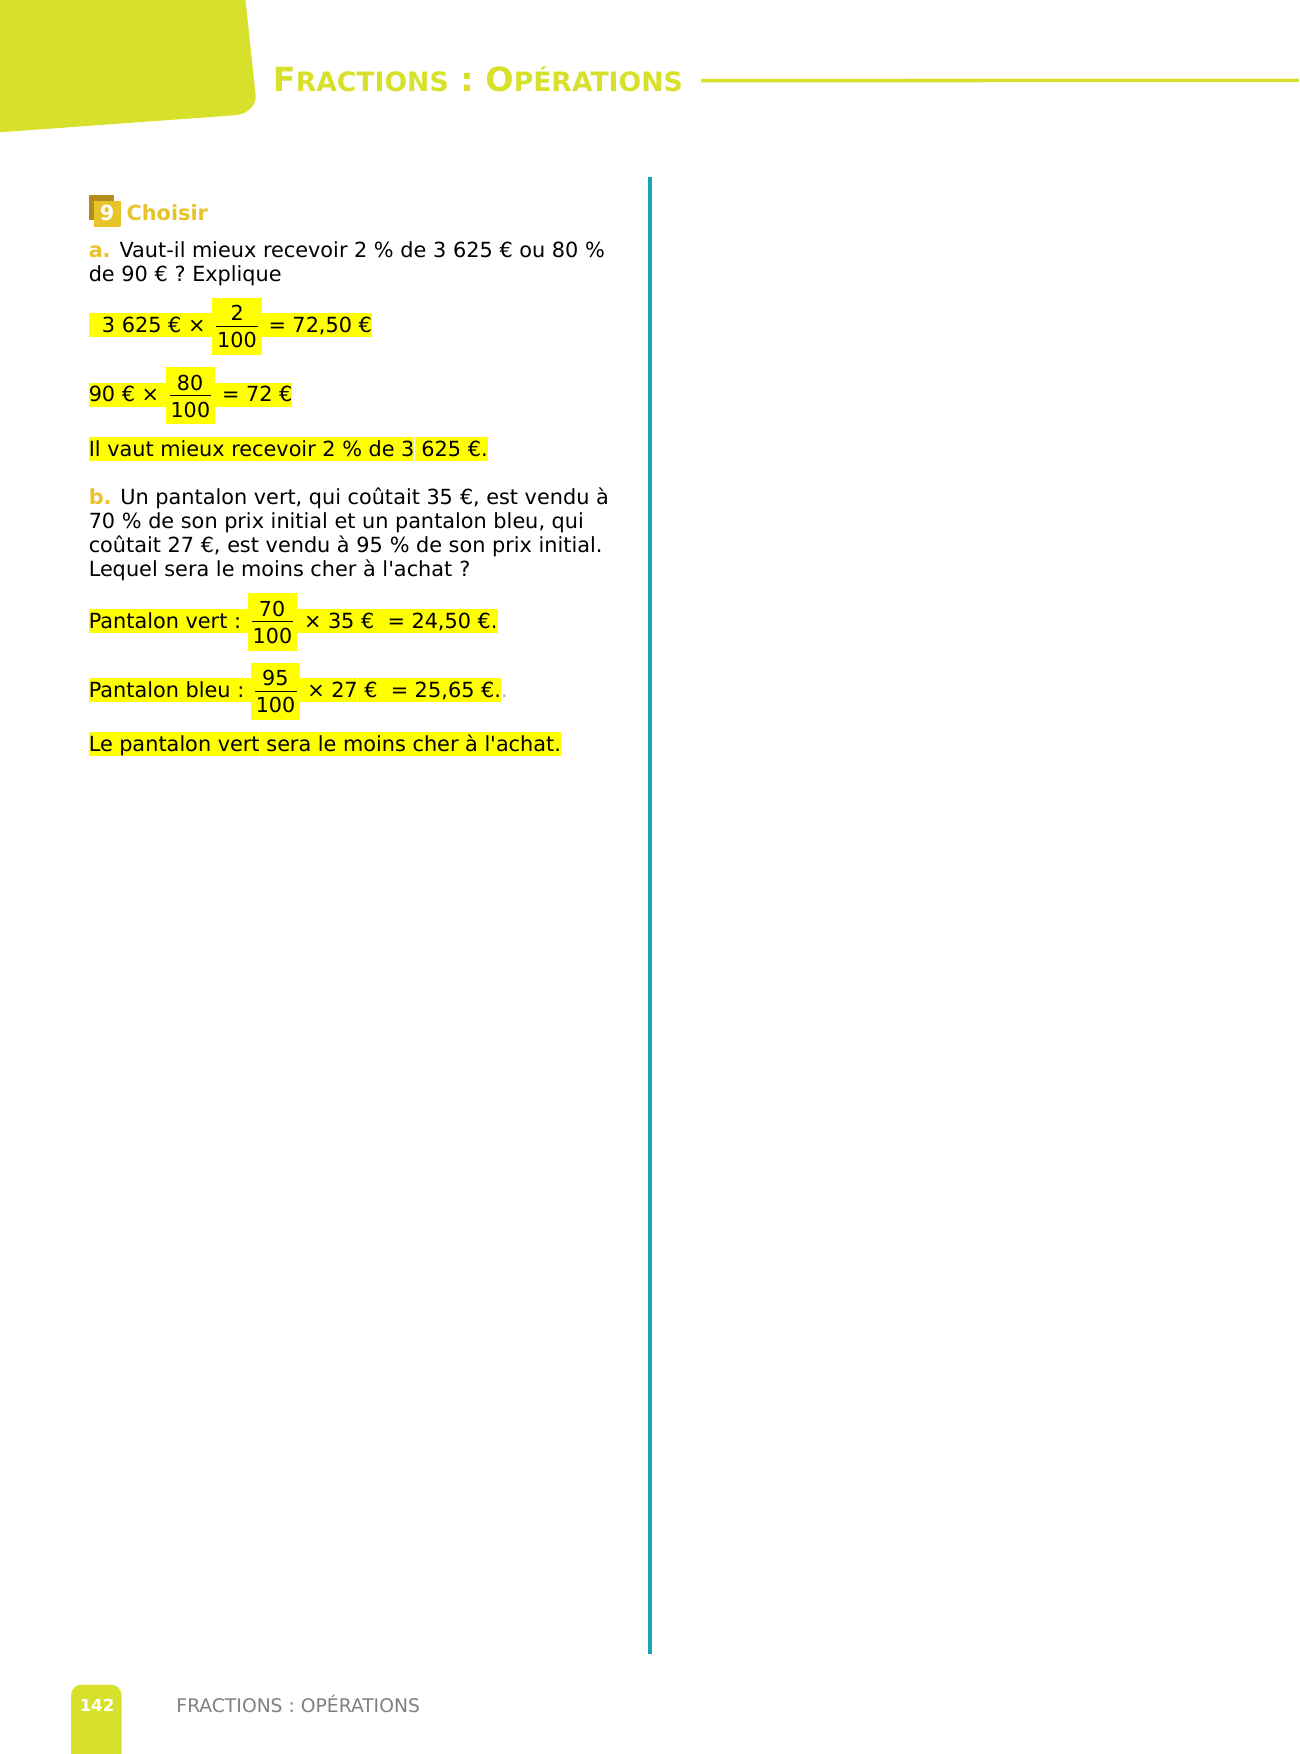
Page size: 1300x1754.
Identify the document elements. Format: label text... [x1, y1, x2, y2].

list = 72 € [215, 367, 629, 424]
subtitle Choisir [114, 195, 629, 226]
subtitle [88, 195, 94, 226]
text × 35 € = 24,50 €. [297, 593, 629, 651]
list Un pantalon vert, qui coûtait 35 €, est vendu à 70 % de son prix initial et un pantalon bleu, qui coûtait 27 €, est vendu à 95 % de son prix initial. Lequel sera le moins cher à l'achat ? [88, 485, 629, 582]
text Pantalon bleu : [88, 663, 251, 720]
list Il vaut mieux recevoir 2 % de 3 625 €. [488, 437, 629, 461]
text Le pantalon vert sera le moins cher à l'achat. [561, 732, 629, 756]
list 90 € × [88, 367, 166, 424]
text Pantalon vert : [88, 593, 248, 651]
list 3 625 € × [88, 298, 212, 355]
text × 27 € = 25,65 €.. [300, 663, 629, 720]
list = 72,50 € [262, 298, 629, 355]
list Vaut‑il mieux recevoir 2 % de 3 625 € ou 80 % de 90 € ? Explique [88, 238, 629, 286]
